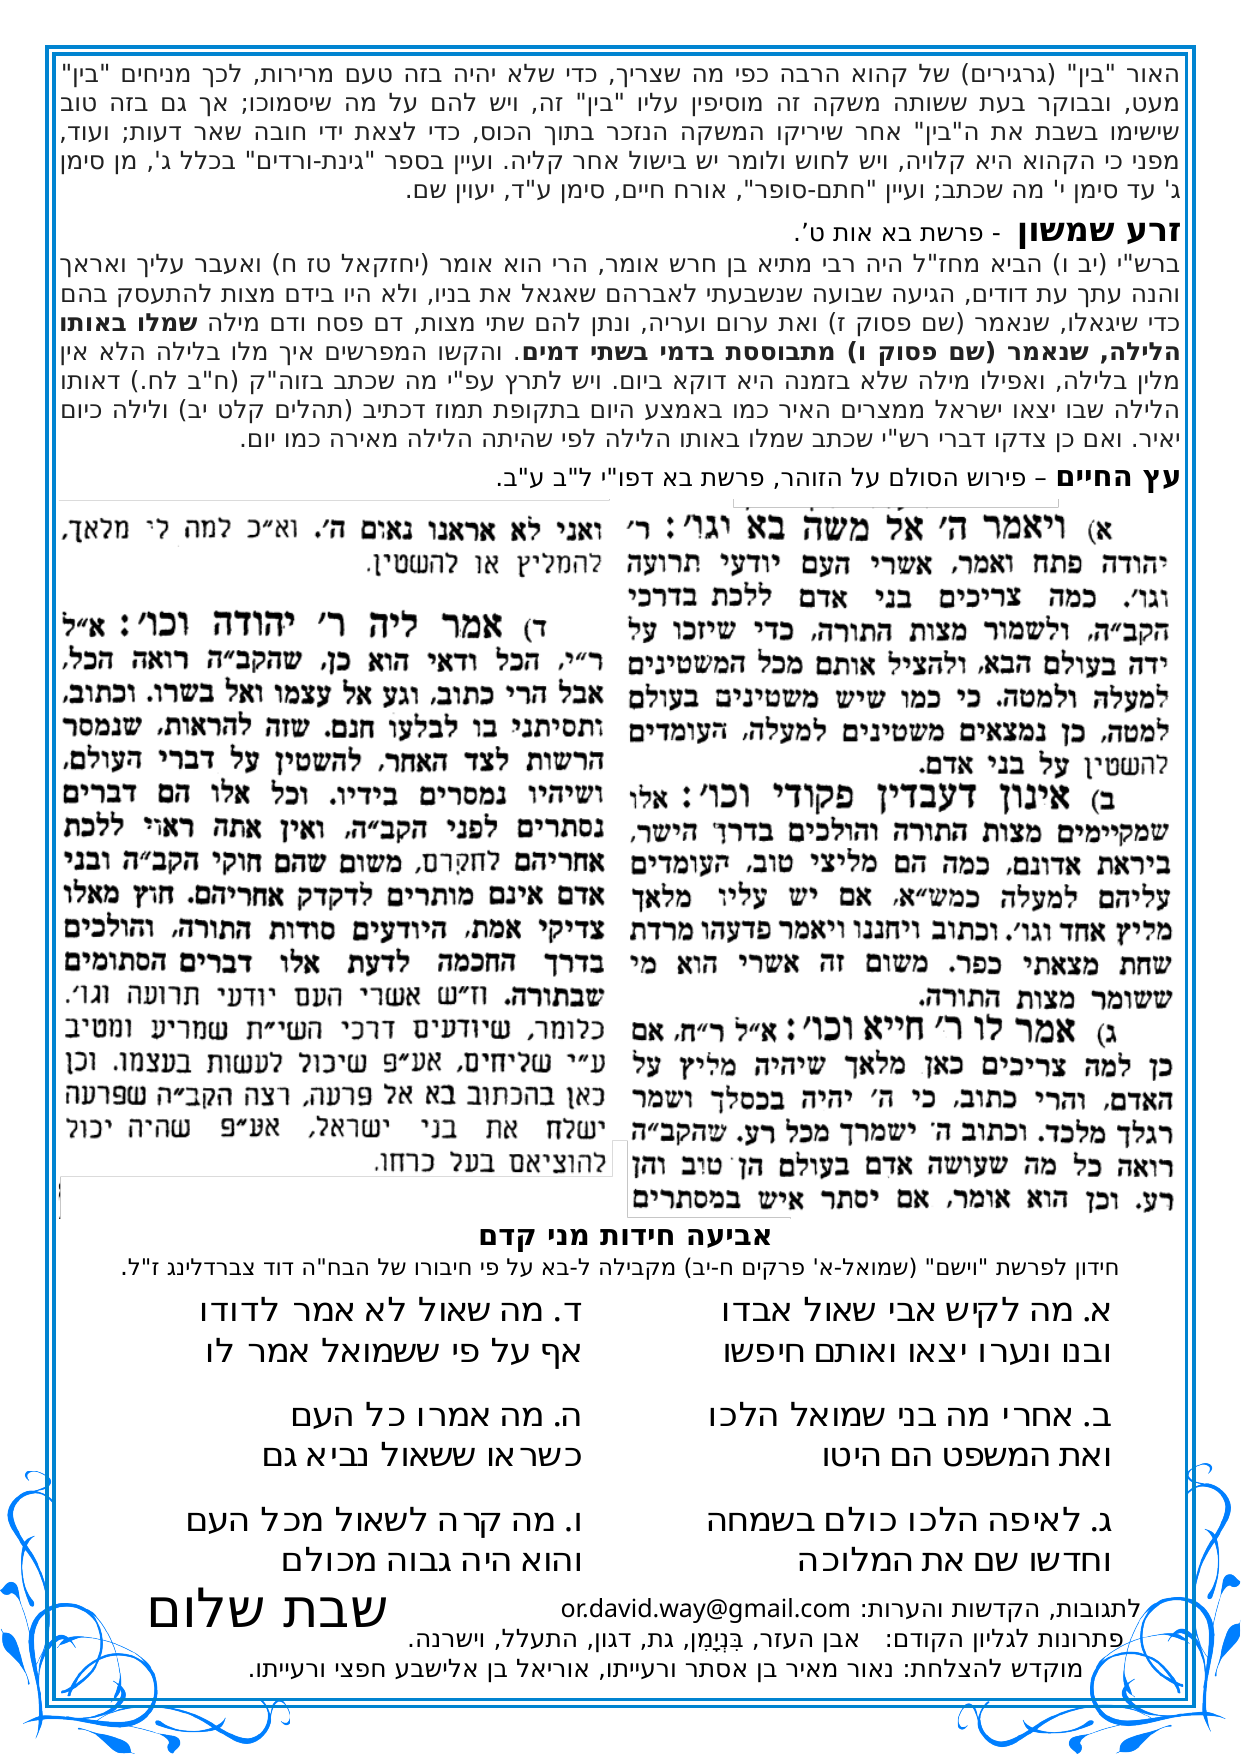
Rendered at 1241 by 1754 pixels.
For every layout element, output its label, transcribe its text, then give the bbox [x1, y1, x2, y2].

list לתגובות, הקדשות והערות: or.david.way@gmail.com [59, 1281, 1182, 1624]
text עץ החיים – פירוש הסולם על הזוהר, פרשת בא דפו"י ל"ב ע"ב. [59, 460, 1182, 494]
picture [957, 1463, 1192, 1705]
picture [56, 1471, 290, 1698]
picture [957, 1463, 1241, 1754]
text חידון לפרשת "וישם" (שמואל-א' פרקים ח-יב) מקבילה ל-בא על פי חיבורו של הבח"ה דוד צברדלינג ז"ל. [59, 1252, 1182, 1281]
text האור "בין" (גרגירים) של קהוא הרבה כפי מה שצריך, כדי שלא יהיה בזה טעם מרירות, לכך מניחים "בין" מעט, ובבוקר בעת ששותה משקה זה מוסיפין עליו "בין" זה, ויש להם על מה שיסמוכו; אך גם בזה טוב שישימו בשבת את ה"בין" אחר שיריקו המשקה הנזכר בתוך הכוס, כדי לצאת ידי חובה שאר דעות; ועוד, מפני כי הקהוא היא קלויה, ויש לחוש ולומר יש בישול אחר קליה. ועיין בספר "גינת-ורדים" בכלל ג', מן סימן ג' עד סימן י' מה שכתב; ועיין "חתם-סופר", אורח חיים, סימן ע"ד, יעוין שם. [59, 59, 1182, 205]
picture [0, 1471, 290, 1754]
picture [286, 1555, 290, 1569]
text זרע שמשון - פרשת בא אות ט’. [59, 211, 1182, 249]
picture [58, 499, 1182, 1219]
picture [49, 1471, 290, 1705]
picture [957, 1463, 1185, 1698]
list מוקדש להצלחת: נאור מאיר בן אסתר ורעייתו, אוריאל בן אלישבע חפצי ורעייתו. [290, 1654, 957, 1683]
text אביעה חידות מני קדם [59, 1219, 1182, 1252]
text ברש"י (יב ו) הביא מחז"ל היה רבי מתיא בן חרש אומר, הרי הוא אומר (יחזקאל טז ח) ואעבר עליך ואראך והנה עתך עת דודים, הגיעה שבועה שנשבעתי לאברהם שאגאל את בניו, ולא היו בידם מצות להתעסק בהם כדי שיגאלו, שנאמר (שם פסוק ז) ואת ערום ועריה, ונתן להם שתי מצות, דם פסח ודם מילה שמלו באותו הלילה, שנאמר (שם פסוק ו) מתבוססת בדמי בשתי דמים. והקשו המפרשים איך מלו בלילה הלא אין מלין בלילה, ואפילו מילה שלא בזמנה היא דוקא ביום. ויש לתרץ עפ"י מה שכתב בזוה"ק (ח"ב לח.) דאותו הלילה שבו יצאו ישראל ממצרים האיר כמו באמצע היום בתקופת תמוז דכתיב (תהלים קלט יב) ולילה כיום יאיר. ואם כן צדקו דברי רש"י שכתב שמלו באותו הלילה לפי שהיתה הלילה מאירה כמו יום. [59, 249, 1182, 454]
list פתרונות לגליון הקודם: אבן העזר, בִּנְיָמִן, גת, דגון, התעלל, וישרנה. [290, 1624, 957, 1654]
